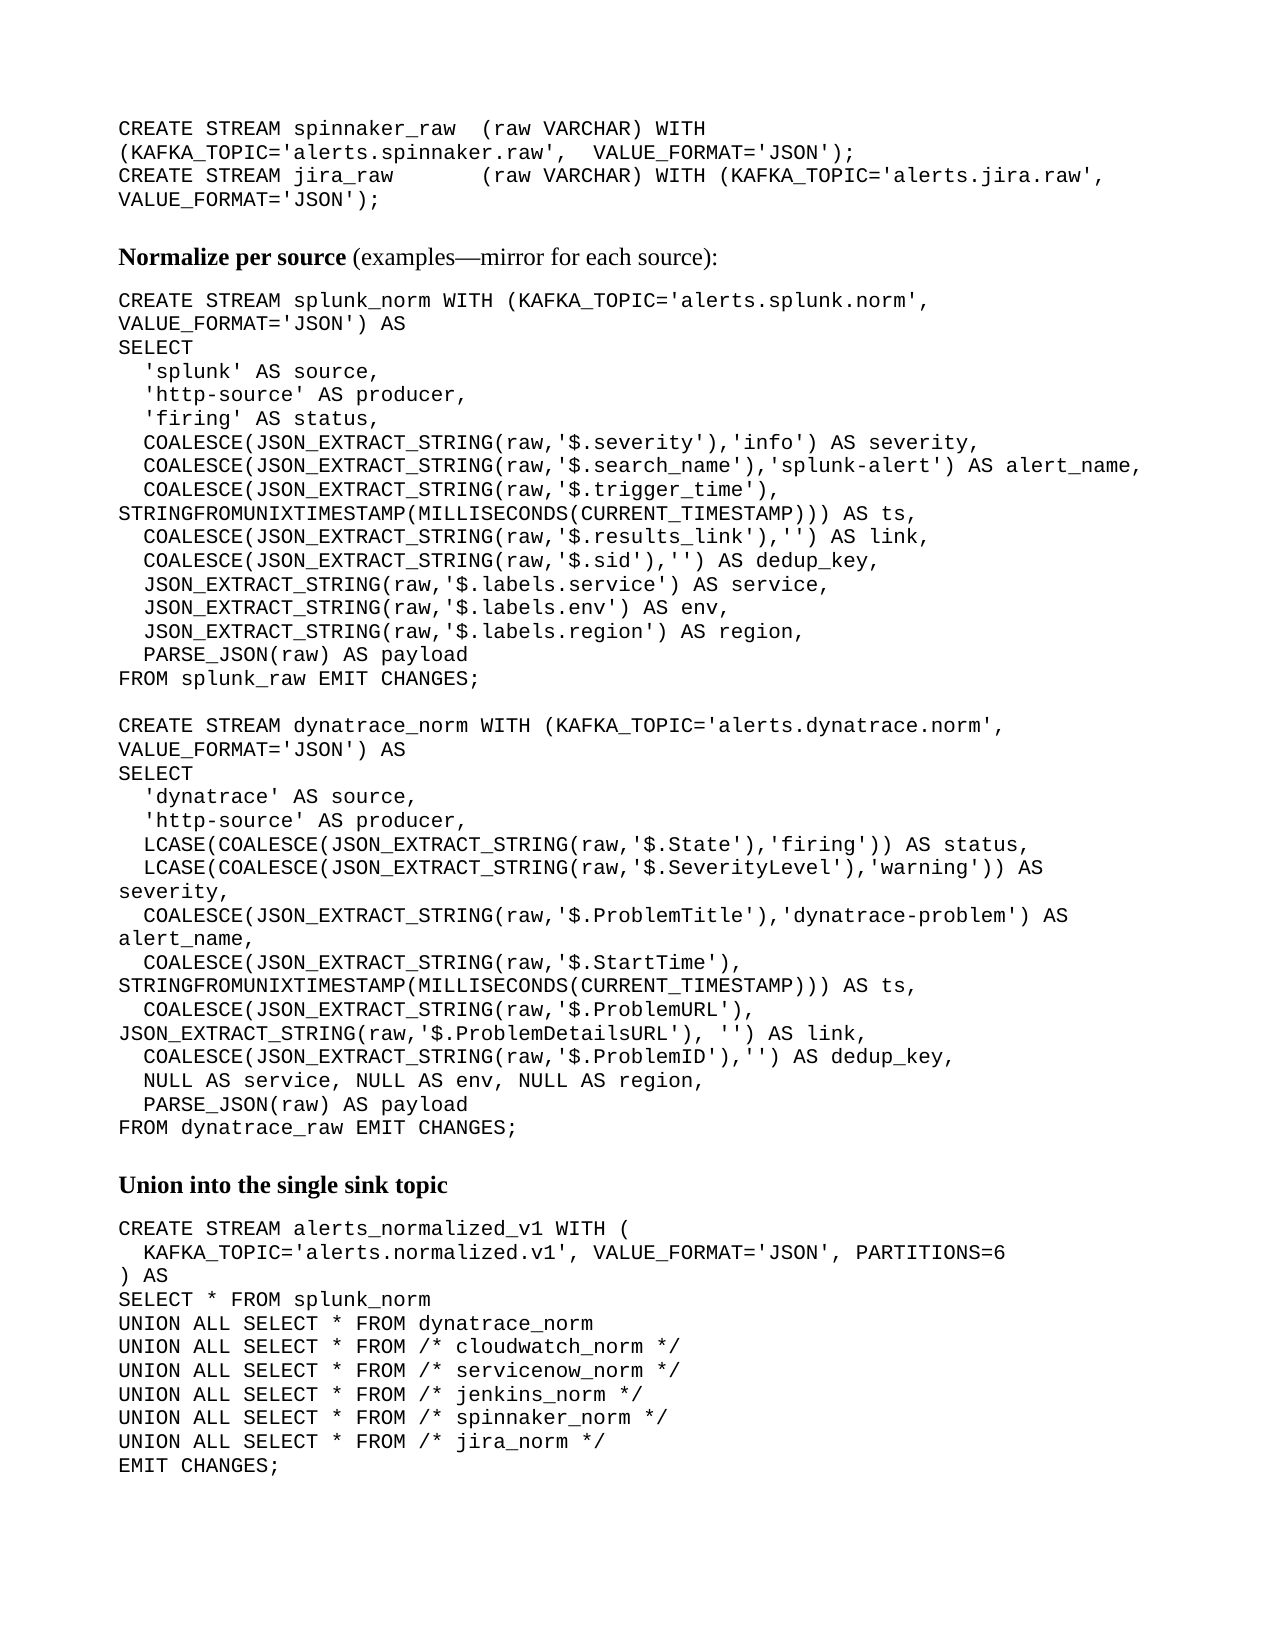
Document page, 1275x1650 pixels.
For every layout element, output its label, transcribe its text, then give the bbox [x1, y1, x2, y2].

text CREATE STREAM jira_raw (raw VARCHAR) WITH (KAFKA_TOPIC='alerts.jira.raw', VALUE_FORMAT='JSON'); [118, 165, 1157, 213]
text Normalize per source (examples—mirror for each source): [118, 242, 1157, 271]
text UNION ALL SELECT * FROM /* cloudwatch_norm */ [118, 1336, 1157, 1360]
text JSON_EXTRACT_STRING(raw,'$.labels.service') AS service, [118, 573, 1157, 597]
text COALESCE(JSON_EXTRACT_STRING(raw,'$.results_link'),'') AS link, [118, 526, 1157, 550]
text Union into the single sink topic [118, 1171, 1157, 1199]
text UNION ALL SELECT * FROM /* jenkins_norm */ [118, 1384, 1157, 1407]
text NULL AS service, NULL AS env, NULL AS region, [118, 1070, 1157, 1094]
text CREATE STREAM splunk_norm WITH (KAFKA_TOPIC='alerts.splunk.norm', VALUE_FORMAT='JSON') AS [118, 290, 1157, 337]
text LCASE(COALESCE(JSON_EXTRACT_STRING(raw,'$.State'),'firing')) AS status, [118, 834, 1157, 857]
text COALESCE(JSON_EXTRACT_STRING(raw,'$.ProblemURL'), JSON_EXTRACT_STRING(raw,'$.ProblemDetailsURL'), '') AS link, [118, 999, 1157, 1046]
text PARSE_JSON(raw) AS payload [118, 644, 1157, 668]
text LCASE(COALESCE(JSON_EXTRACT_STRING(raw,'$.SeverityLevel'),'warning')) AS severity, [118, 857, 1157, 904]
text PARSE_JSON(raw) AS payload [118, 1094, 1157, 1117]
text 'http-source' AS producer, [118, 810, 1157, 834]
text COALESCE(JSON_EXTRACT_STRING(raw,'$.ProblemID'),'') AS dedup_key, [118, 1046, 1157, 1070]
text CREATE STREAM dynatrace_norm WITH (KAFKA_TOPIC='alerts.dynatrace.norm', VALUE_FORMAT='JSON') AS [118, 715, 1157, 763]
text SELECT [118, 763, 1157, 786]
text COALESCE(JSON_EXTRACT_STRING(raw,'$.severity'),'info') AS severity, [118, 432, 1157, 455]
text ) AS [118, 1265, 1157, 1289]
text EMIT CHANGES; [118, 1454, 1157, 1478]
text FROM dynatrace_raw EMIT CHANGES; [118, 1117, 1157, 1141]
text COALESCE(JSON_EXTRACT_STRING(raw,'$.trigger_time'), STRINGFROMUNIXTIMESTAMP(MILLISECONDS(CURRENT_TIMESTAMP))) AS ts, [118, 479, 1157, 526]
text CREATE STREAM alerts_normalized_v1 WITH ( [118, 1218, 1157, 1242]
text CREATE STREAM spinnaker_raw (raw VARCHAR) WITH (KAFKA_TOPIC='alerts.spinnaker.raw', VALUE_FORMAT='JSON'); [118, 118, 1157, 165]
text 'http-source' AS producer, [118, 384, 1157, 408]
text UNION ALL SELECT * FROM /* spinnaker_norm */ [118, 1407, 1157, 1431]
text COALESCE(JSON_EXTRACT_STRING(raw,'$.ProblemTitle'),'dynatrace-problem') AS alert_name, [118, 904, 1157, 952]
text COALESCE(JSON_EXTRACT_STRING(raw,'$.sid'),'') AS dedup_key, [118, 550, 1157, 573]
text UNION ALL SELECT * FROM dynatrace_norm [118, 1313, 1157, 1336]
text JSON_EXTRACT_STRING(raw,'$.labels.region') AS region, [118, 621, 1157, 644]
text SELECT [118, 337, 1157, 361]
text KAFKA_TOPIC='alerts.normalized.v1', VALUE_FORMAT='JSON', PARTITIONS=6 [118, 1242, 1157, 1265]
text FROM splunk_raw EMIT CHANGES; [118, 668, 1157, 692]
text COALESCE(JSON_EXTRACT_STRING(raw,'$.StartTime'), STRINGFROMUNIXTIMESTAMP(MILLISECONDS(CURRENT_TIMESTAMP))) AS ts, [118, 952, 1157, 999]
text 'dynatrace' AS source, [118, 786, 1157, 810]
text 'firing' AS status, [118, 408, 1157, 432]
text COALESCE(JSON_EXTRACT_STRING(raw,'$.search_name'),'splunk-alert') AS alert_name, [118, 455, 1157, 479]
text 'splunk' AS source, [118, 361, 1157, 384]
text SELECT * FROM splunk_norm [118, 1289, 1157, 1313]
text UNION ALL SELECT * FROM /* servicenow_norm */ [118, 1360, 1157, 1384]
text UNION ALL SELECT * FROM /* jira_norm */ [118, 1431, 1157, 1454]
text JSON_EXTRACT_STRING(raw,'$.labels.env') AS env, [118, 597, 1157, 621]
